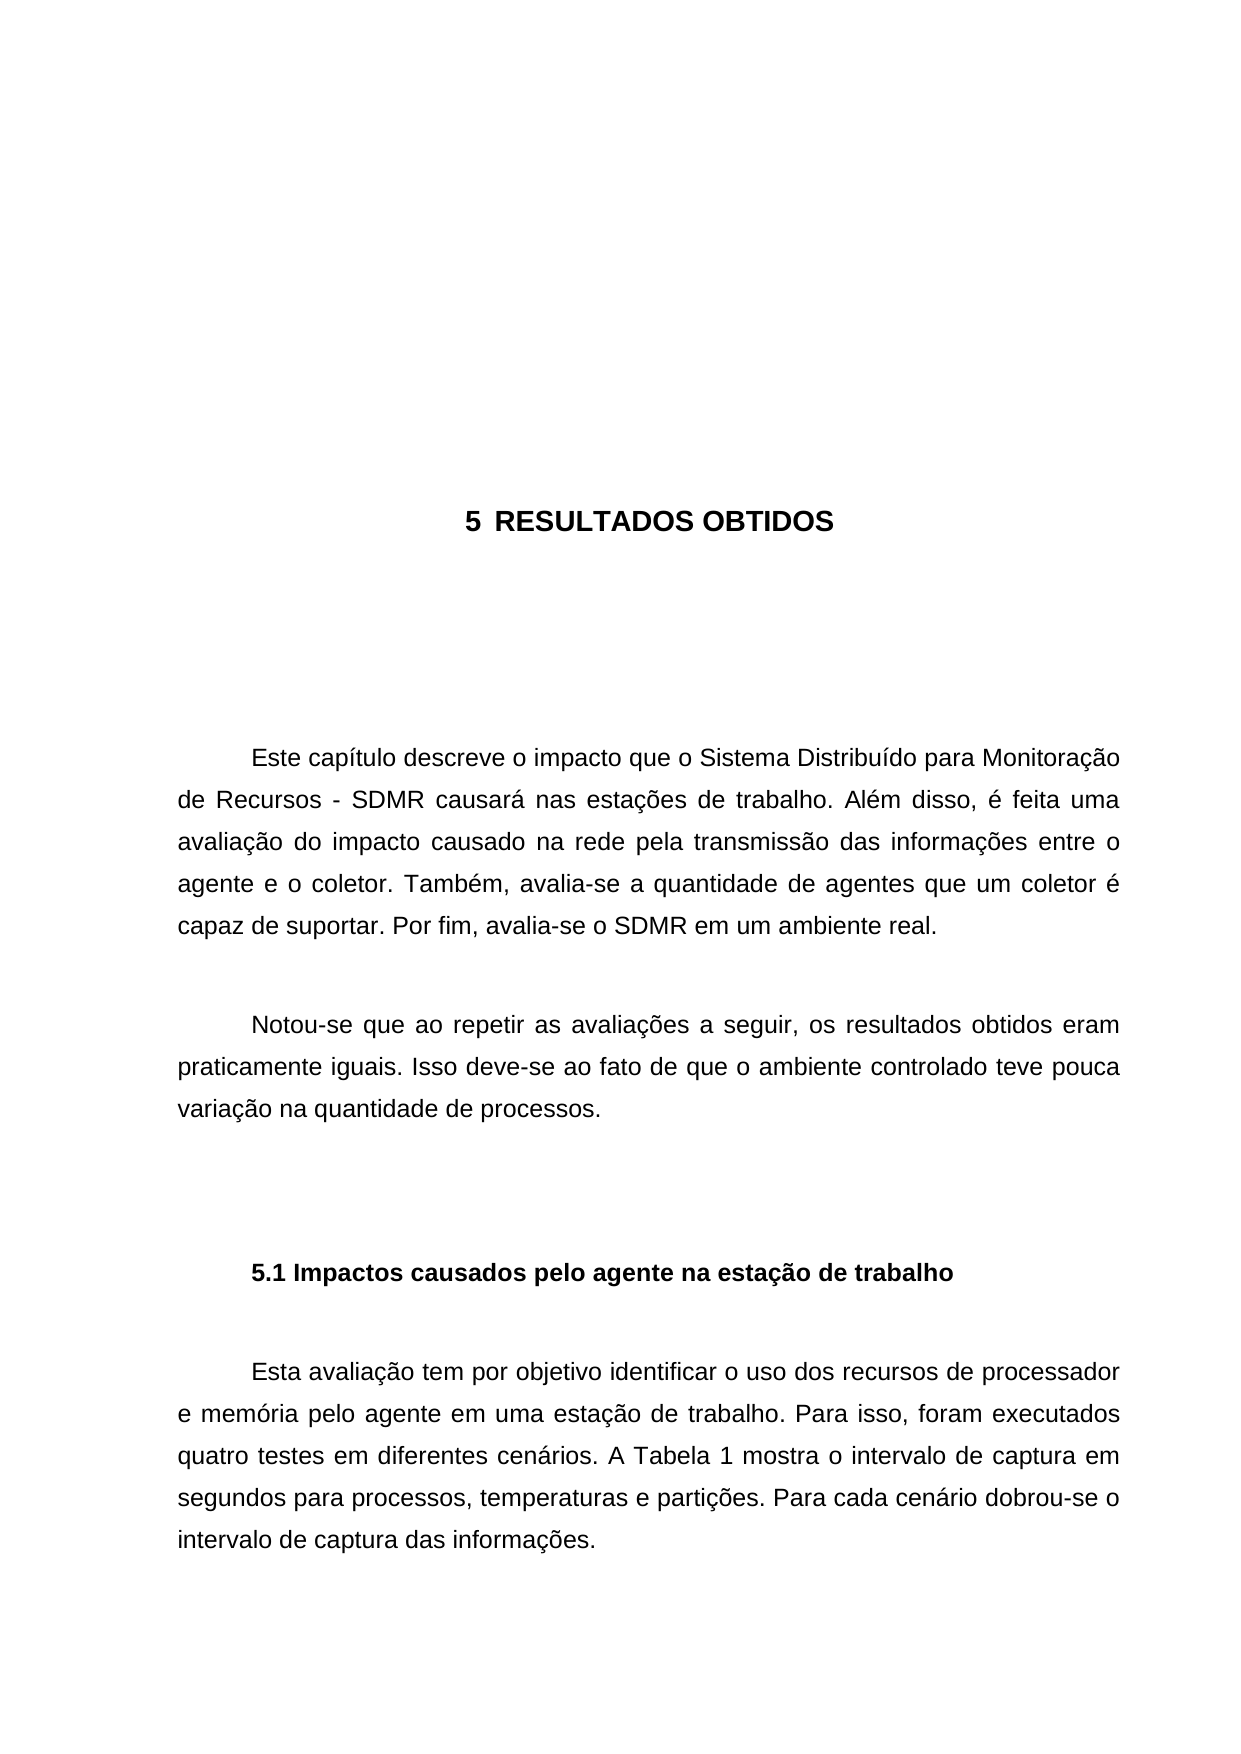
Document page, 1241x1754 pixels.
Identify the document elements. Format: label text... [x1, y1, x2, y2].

text Notou-se que ao repetir as avaliações a seguir, os resultados obtidos eram praticamente iguais. Isso deve-se ao fato de que o ambiente controlado teve pouca variação na quantidade de processos. [177, 1011, 1122, 1123]
subtitle RESULTADOS OBTIDOS [177, 505, 1122, 537]
text Este capítulo descreve o impacto que o Sistema Distribuído para Monitoração de Recursos - SDMR causará nas estações de trabalho. Além disso, é feita uma avaliação do impacto causado na rede pela transmissão das informações entre o agente e o coletor. Também, avalia-se a quantidade de agentes que um coletor é capaz de suportar. Por fim, avalia-se o SDMR em um ambiente real. [177, 744, 1122, 940]
subtitle Impactos causados pelo agente na estação de trabalho [251, 1259, 1122, 1287]
text Esta avaliação tem por objetivo identificar o uso dos recursos de processador e memória pelo agente em uma estação de trabalho. Para isso, foram executados quatro testes em diferentes cenários. A Tabela 1 mostra o intervalo de captura em segundos para processos, temperaturas e partições. Para cada cenário dobrou-se o intervalo de captura das informações. [177, 1358, 1122, 1553]
